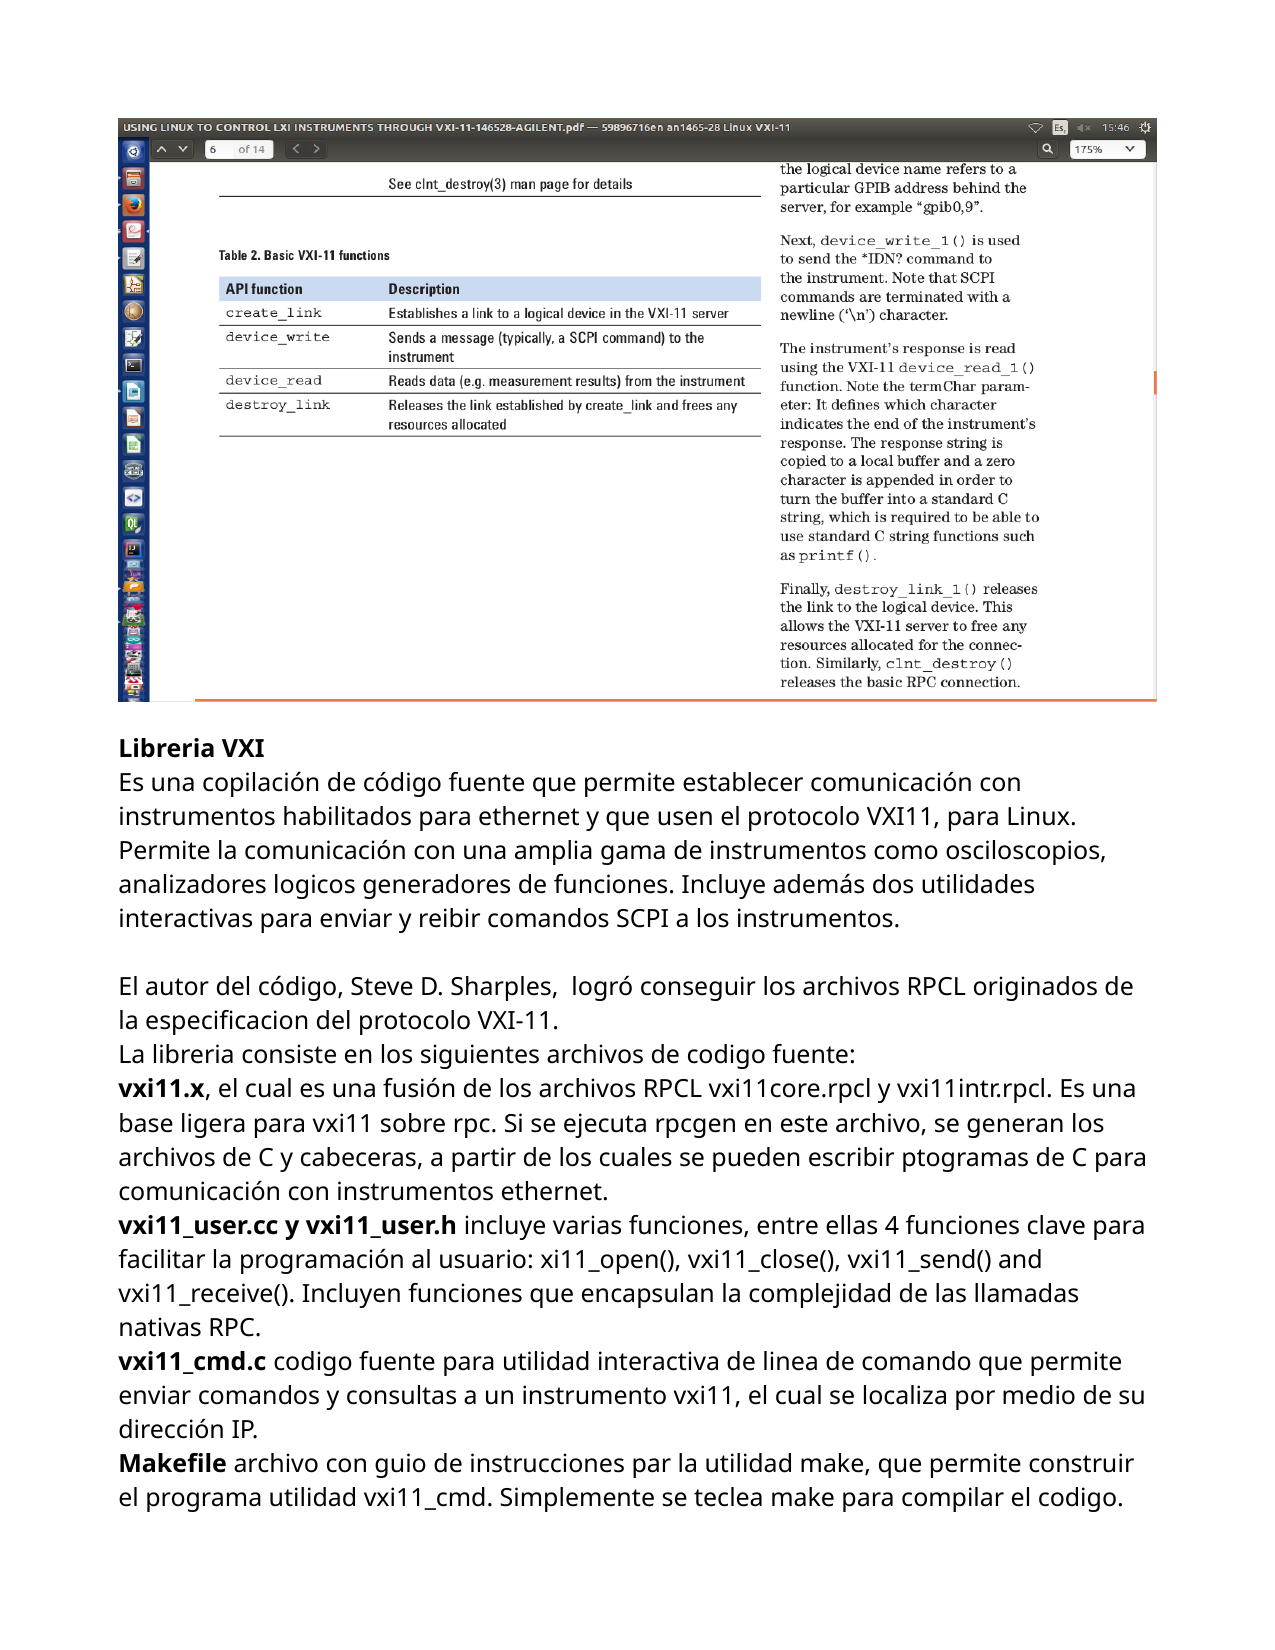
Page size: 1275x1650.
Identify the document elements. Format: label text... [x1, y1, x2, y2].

text Es una copilación de código fuente que permite establecer comunicación con instrumentos habilitados para ethernet y que usen el protocolo VXI11, para Linux. Permite la comunicación con una amplia gama de instrumentos como osciloscopios, analizadores logicos generadores de funciones. Incluye además dos utilidades interactivas para enviar y reibir comandos SCPI a los instrumentos. [118, 764, 1157, 935]
text Makefile archivo con guio de instrucciones par la utilidad make, que permite construir el programa utilidad vxi11_cmd. Simplemente se teclea make para compilar el codigo. [118, 1446, 1157, 1514]
text vxi11_user.cc y vxi11_user.h incluye varias funciones, entre ellas 4 funciones clave para facilitar la programación al usuario: xi11_open(), vxi11_close(), vxi11_send() and vxi11_receive(). Incluyen funciones que encapsulan la complejidad de las llamadas nativas RPC. [118, 1207, 1157, 1344]
text Libreria VXI [118, 731, 1157, 764]
text La libreria consiste en los siguientes archivos de codigo fuente: [118, 1037, 1157, 1071]
text vxi11.x, el cual es una fusión de los archivos RPCL vxi11core.rpcl y vxi11intr.rpcl. Es una base ligera para vxi11 sobre rpc. Si se ejecuta rpcgen en este archivo, se generan los archivos de C y cabeceras, a partir de los cuales se pueden escribir ptogramas de C para comunicación con instrumentos ethernet. [118, 1071, 1157, 1207]
text vxi11_cmd.c codigo fuente para utilidad interactiva de linea de comando que permite enviar comandos y consultas a un instrumento vxi11, el cual se localiza por medio de su dirección IP. [118, 1344, 1157, 1446]
text El autor del código, Steve D. Sharples, logró conseguir los archivos RPCL originados de la especificacion del protocolo VXI-11. [118, 969, 1157, 1037]
picture [118, 118, 1157, 702]
